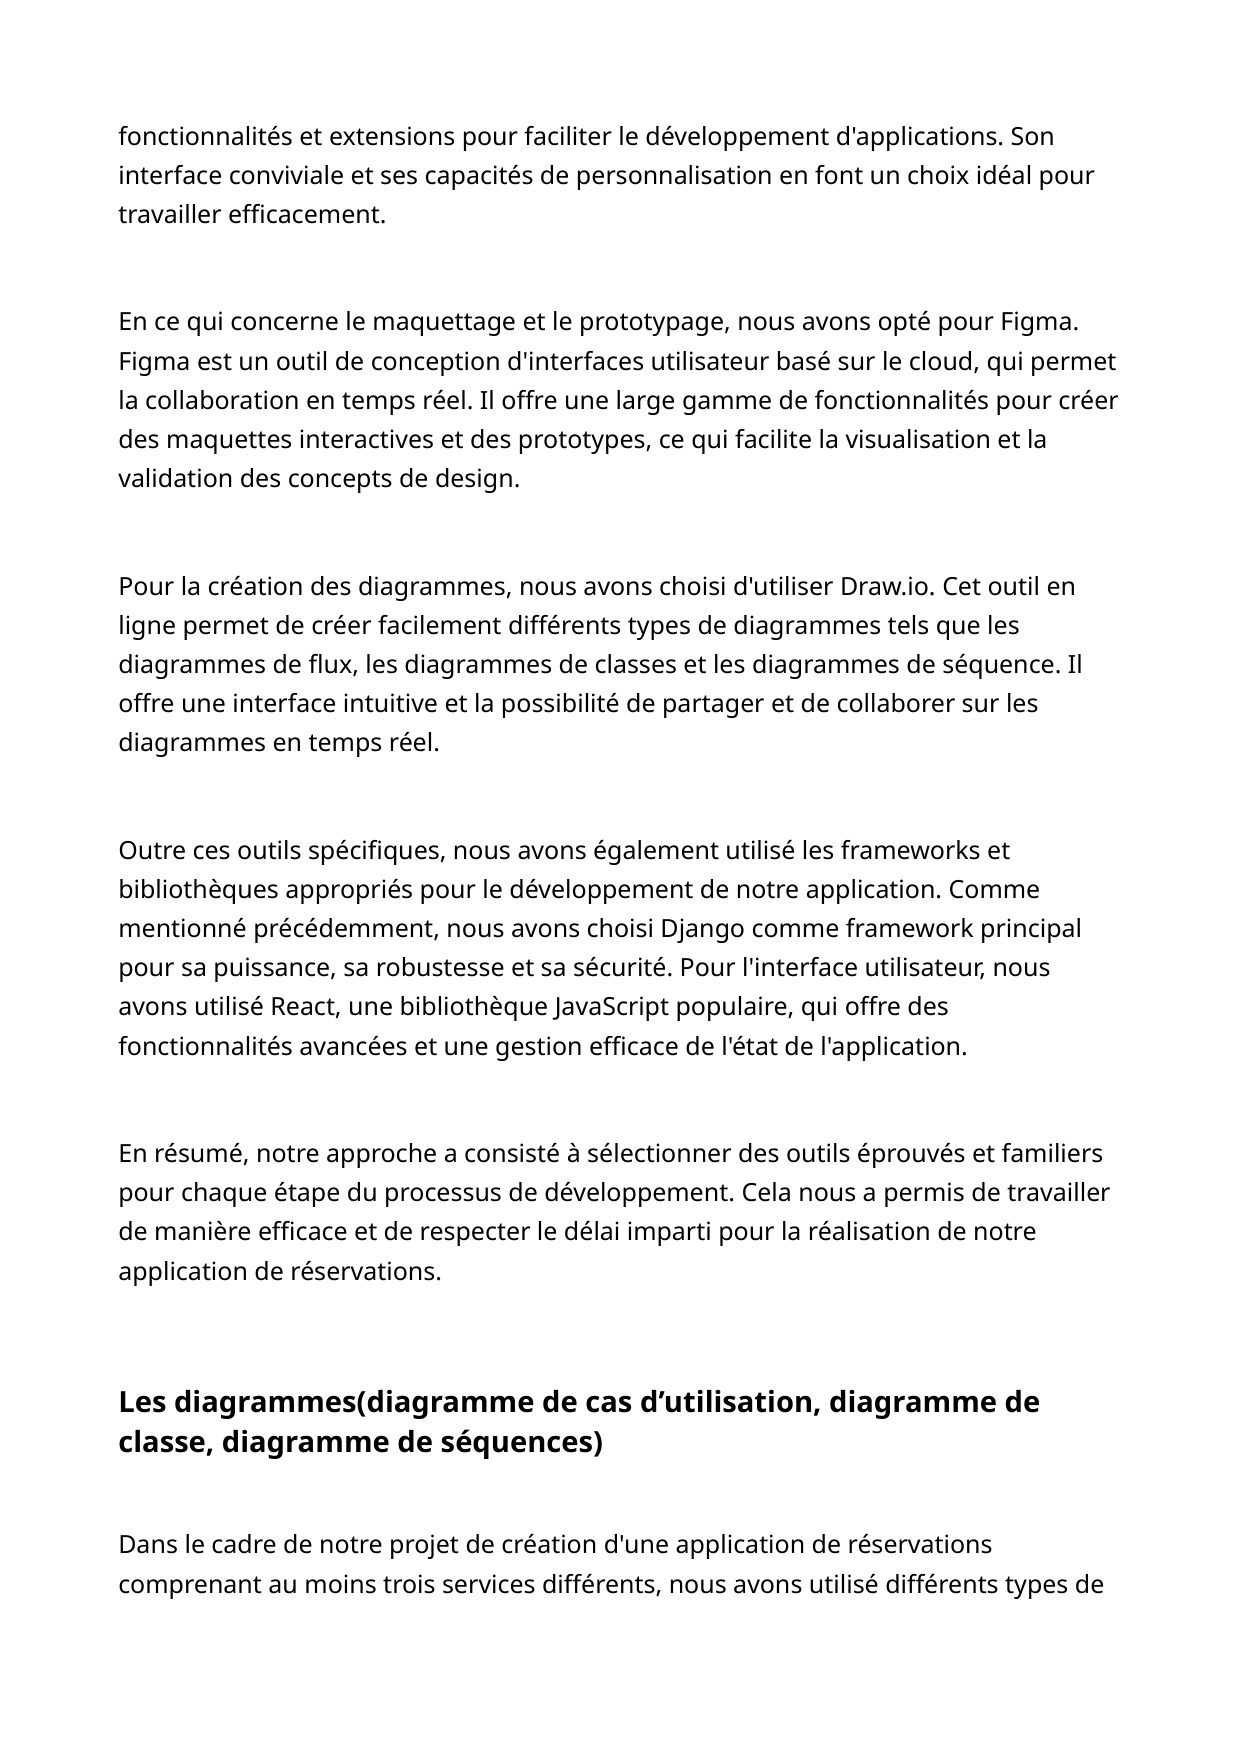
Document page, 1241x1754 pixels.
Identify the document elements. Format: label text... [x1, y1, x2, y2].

text fonctionnalités et extensions pour faciliter le développement d'applications. Son interface conviviale et ses capacités de personnalisation en font un choix idéal pour travailler efficacement. [118, 118, 1122, 231]
text Pour la création des diagrammes, nous avons choisi d'utiliser Draw.io. Cet outil en ligne permet de créer facilement différents types de diagrammes tels que les diagrammes de flux, les diagrammes de classes et les diagrammes de séquence. Il offre une interface intuitive et la possibilité de partager et de collaborer sur les diagrammes en temps réel. [118, 568, 1122, 759]
text Dans le cadre de notre projet de création d'une application de réservations comprenant au moins trois services différents, nous avons utilisé différents types de [118, 1527, 1122, 1600]
subtitle Les diagrammes(diagramme de cas d’utilisation, diagramme de classe, diagramme de séquences) [118, 1381, 1122, 1461]
text En résumé, notre approche a consisté à sélectionner des outils éprouvés et familiers pour chaque étape du processus de développement. Cela nous a permis de travailler de manière efficace et de respecter le délai imparti pour la réalisation de notre application de réservations. [118, 1136, 1122, 1287]
text En ce qui concerne le maquettage et le prototypage, nous avons opté pour Figma. Figma est un outil de conception d'interfaces utilisateur basé sur le cloud, qui permet la collaboration en temps réel. Il offre une large gamme de fonctionnalités pour créer des maquettes interactives et des prototypes, ce qui facilite la visualisation et la validation des concepts de design. [118, 304, 1122, 495]
text Outre ces outils spécifiques, nous avons également utilisé les frameworks et bibliothèques appropriés pour le développement de notre application. Comme mentionné précédemment, nous avons choisi Django comme framework principal pour sa puissance, sa robustesse et sa sécurité. Pour l'interface utilisateur, nous avons utilisé React, une bibliothèque JavaScript populaire, qui offre des fonctionnalités avancées et une gestion efficace de l'état de l'application. [118, 832, 1122, 1062]
